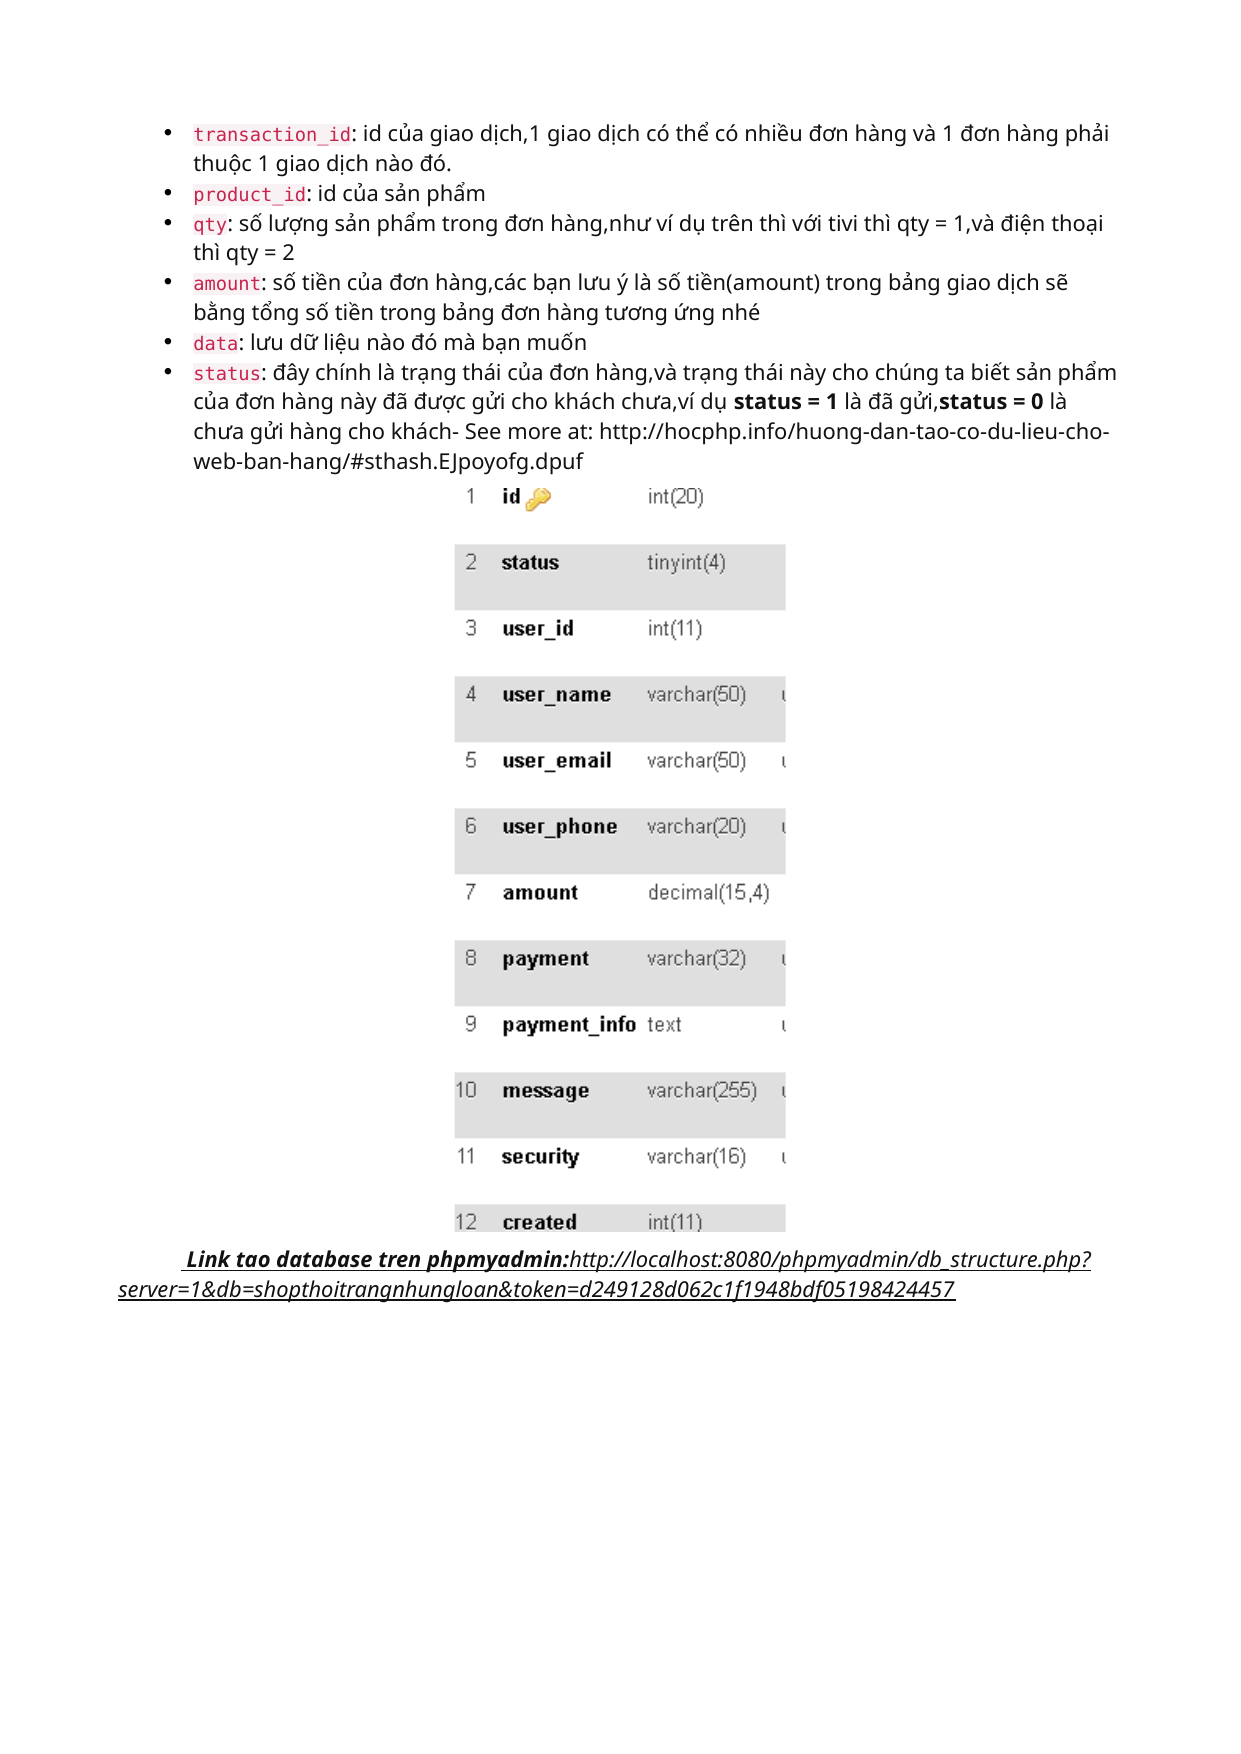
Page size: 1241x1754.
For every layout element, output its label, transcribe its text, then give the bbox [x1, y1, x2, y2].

list status: đây chính là trạng thái của đơn hàng,và trạng thái này cho chúng ta biết sản phẩm của đơn hàng này đã được gửi cho khách chưa,ví dụ status = 1 là đã gửi,status = 0 là chưa gửi hàng cho khách- See more at: http://hocphp.info/huong-dan-tao-co-du-lieu-cho-web-ban-hang/#sthash.EJpoyofg.dpuf [164, 356, 1122, 476]
list qty: số lượng sản phẩm trong đơn hàng,như ví dụ trên thì với tivi thì qty = 1,và điện thoại thì qty = 2 [164, 207, 1122, 267]
text Link tao database tren phpmyadmin:http://localhost:8080/phpmyadmin/db_structure.php?server=1&db=shopthoitrangnhungloan&token=d249128d062c1f1948bdf05198424457 [118, 1244, 1122, 1304]
list product_id: id của sản phẩm [164, 178, 1122, 207]
list data: lưu dữ liệu nào đó mà bạn muốn [164, 327, 1122, 356]
list amount: số tiền của đơn hàng,các bạn lưu ý là số tiền(amount) trong bảng giao dịch sẽ bằng tổng số tiền trong bảng đơn hàng tương ứng nhé [164, 267, 1122, 327]
list transaction_id: id của giao dịch,1 giao dịch có thể có nhiều đơn hàng và 1 đơn hàng phải thuộc 1 giao dịch nào đó. [164, 118, 1122, 178]
